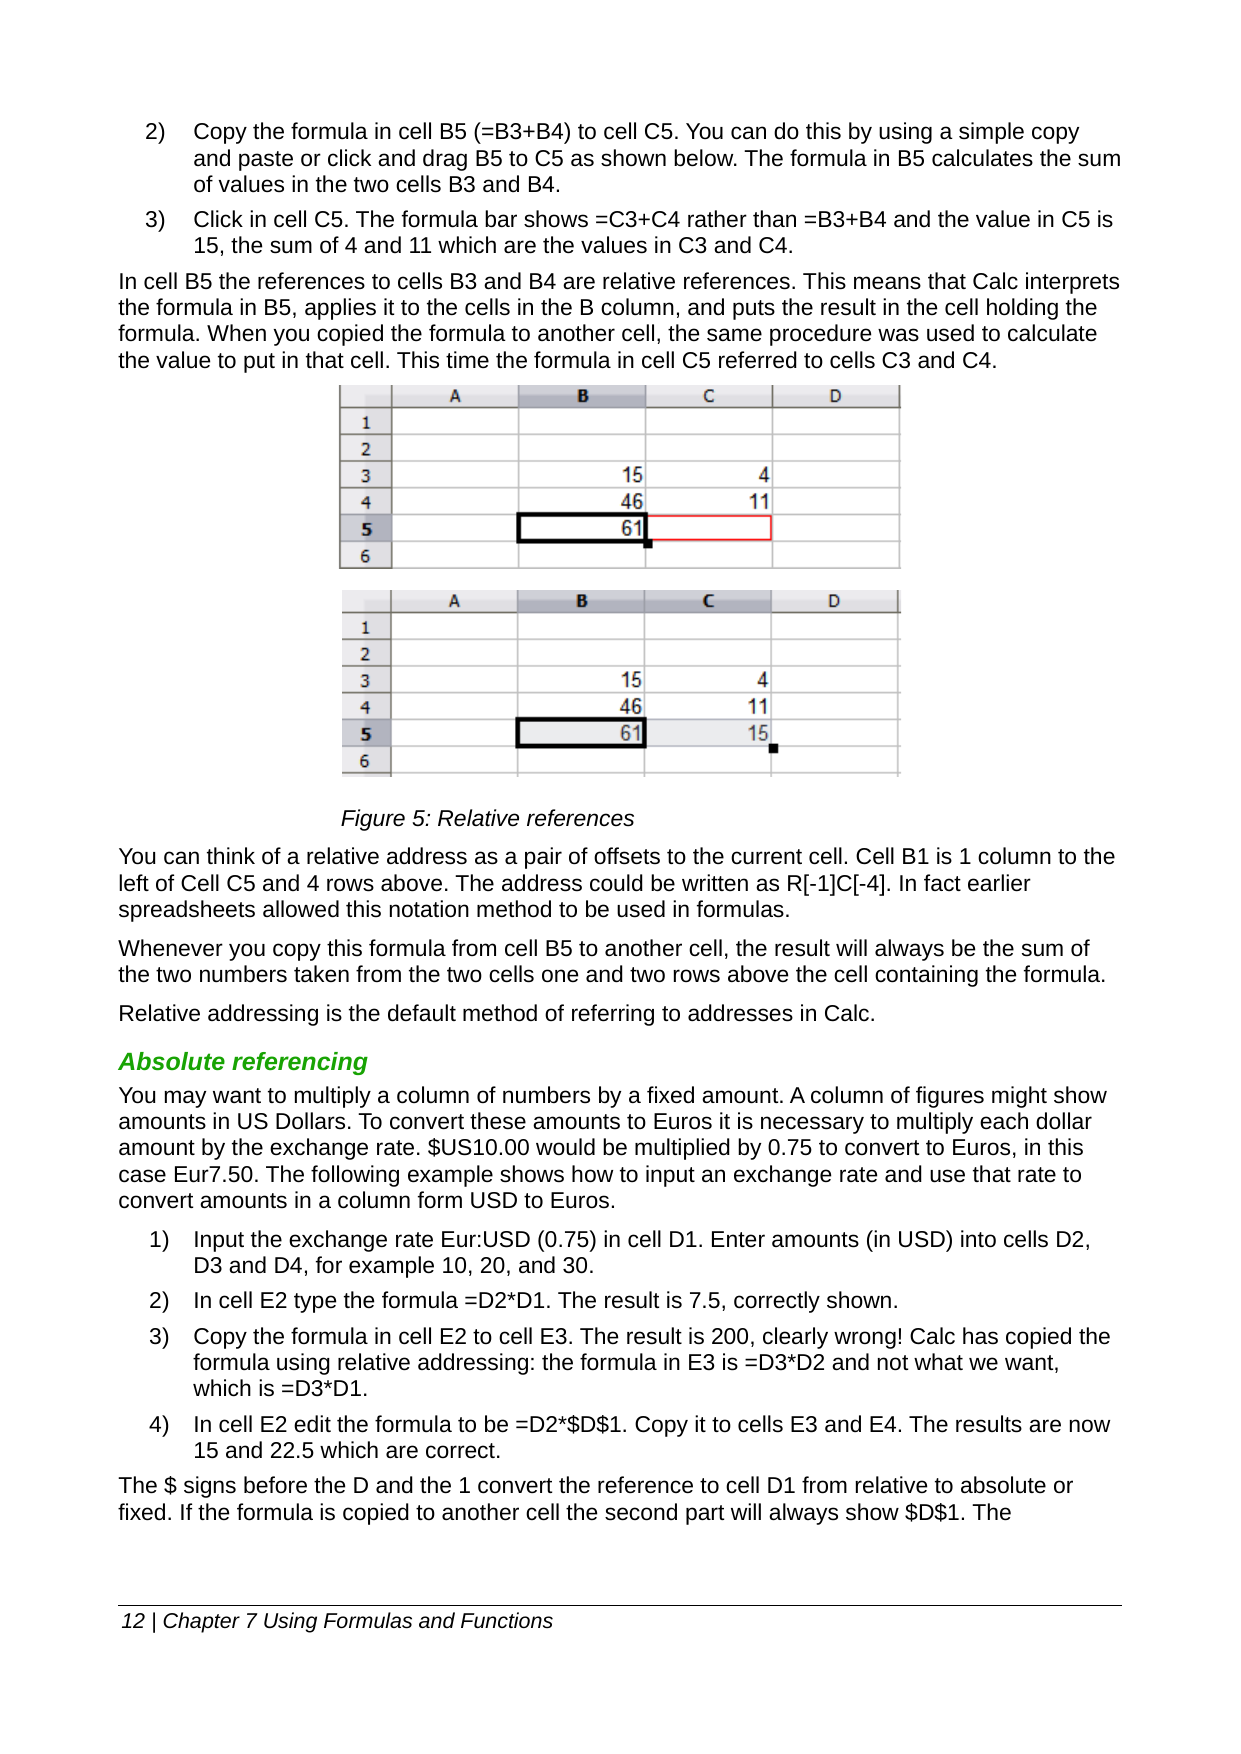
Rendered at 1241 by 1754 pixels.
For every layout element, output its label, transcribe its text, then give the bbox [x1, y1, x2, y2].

text You can think of a relative address as a pair of offsets to the current cell. Cell B1 is 1 column to the left of Cell C5 and 4 rows above. The address could be written as R[-1]C[-4]. In fact earlier spreadsheets allowed this notation method to be used in formulas. [118, 843, 1122, 922]
text The $ signs before the D and the 1 convert the reference to cell D1 from relative to absolute or fixed. If the formula is copied to another cell the second part will always show $D$1. The [118, 1472, 1122, 1525]
picture [342, 590, 902, 777]
subtitle Absolute referencing [118, 1047, 1122, 1076]
text Whenever you copy this formula from cell B5 to another cell, the result will always be the sum of the two numbers taken from the two cells one and two rows above the cell containing the formula. [118, 935, 1122, 987]
list In cell E2 type the formula =D2*D1. The result is 7.5, correctly shown. [169, 1287, 1122, 1314]
picture [338, 385, 902, 569]
text Relative addressing is the default method of referring to addresses in Calc. [118, 1000, 1122, 1026]
list Click in cell C5. The formula bar shows =C3+C4 rather than =B3+B4 and the value in C5 is 15, the sum of 4 and 11 which are the values in C3 and C4. [165, 206, 1122, 259]
list Copy the formula in cell B5 (=B3+B4) to cell C5. You can do this by using a simple copy and paste or click and drag B5 to C5 as shown below. The formula in B5 calculates the sum of values in the two cells B3 and B4. [165, 118, 1122, 197]
list You may want to multiply a column of numbers by a fixed amount. A column of figures might show amounts in US Dollars. To convert these amounts to Euros it is necessary to multiply each dollar amount by the exchange rate. $US10.00 would be multiplied by 0.75 to convert to Euros, in this case Eur7.50. The following example shows how to input an exchange rate and use that rate to convert amounts in a column form USD to Euros. [118, 1082, 1122, 1213]
list Copy the formula in cell E2 to cell E3. The result is 200, clearly wrong! Calc has copied the formula using relative addressing: the formula in E3 is =D3*D2 and not what we want, which is =D3*D1. [169, 1323, 1122, 1402]
text Figure 5: Relative references [341, 805, 900, 831]
text In cell B5 the references to cells B3 and B4 are relative references. This means that Calc interprets the formula in B5, applies it to the cells in the B column, and puts the result in the cell holding the formula. When you copied the formula to another cell, the same procedure was used to calculate the value to put in that cell. This time the formula in cell C5 referred to cells C3 and C4. [118, 268, 1122, 373]
list Input the exchange rate Eur:USD (0.75) in cell D1. Enter amounts (in USD) into cells D2, D3 and D4, for example 10, 20, and 30. [169, 1226, 1122, 1279]
list In cell E2 edit the formula to be =D2*$D$1. Copy it to cells E3 and E4. The results are now 15 and 22.5 which are correct. [169, 1411, 1122, 1463]
